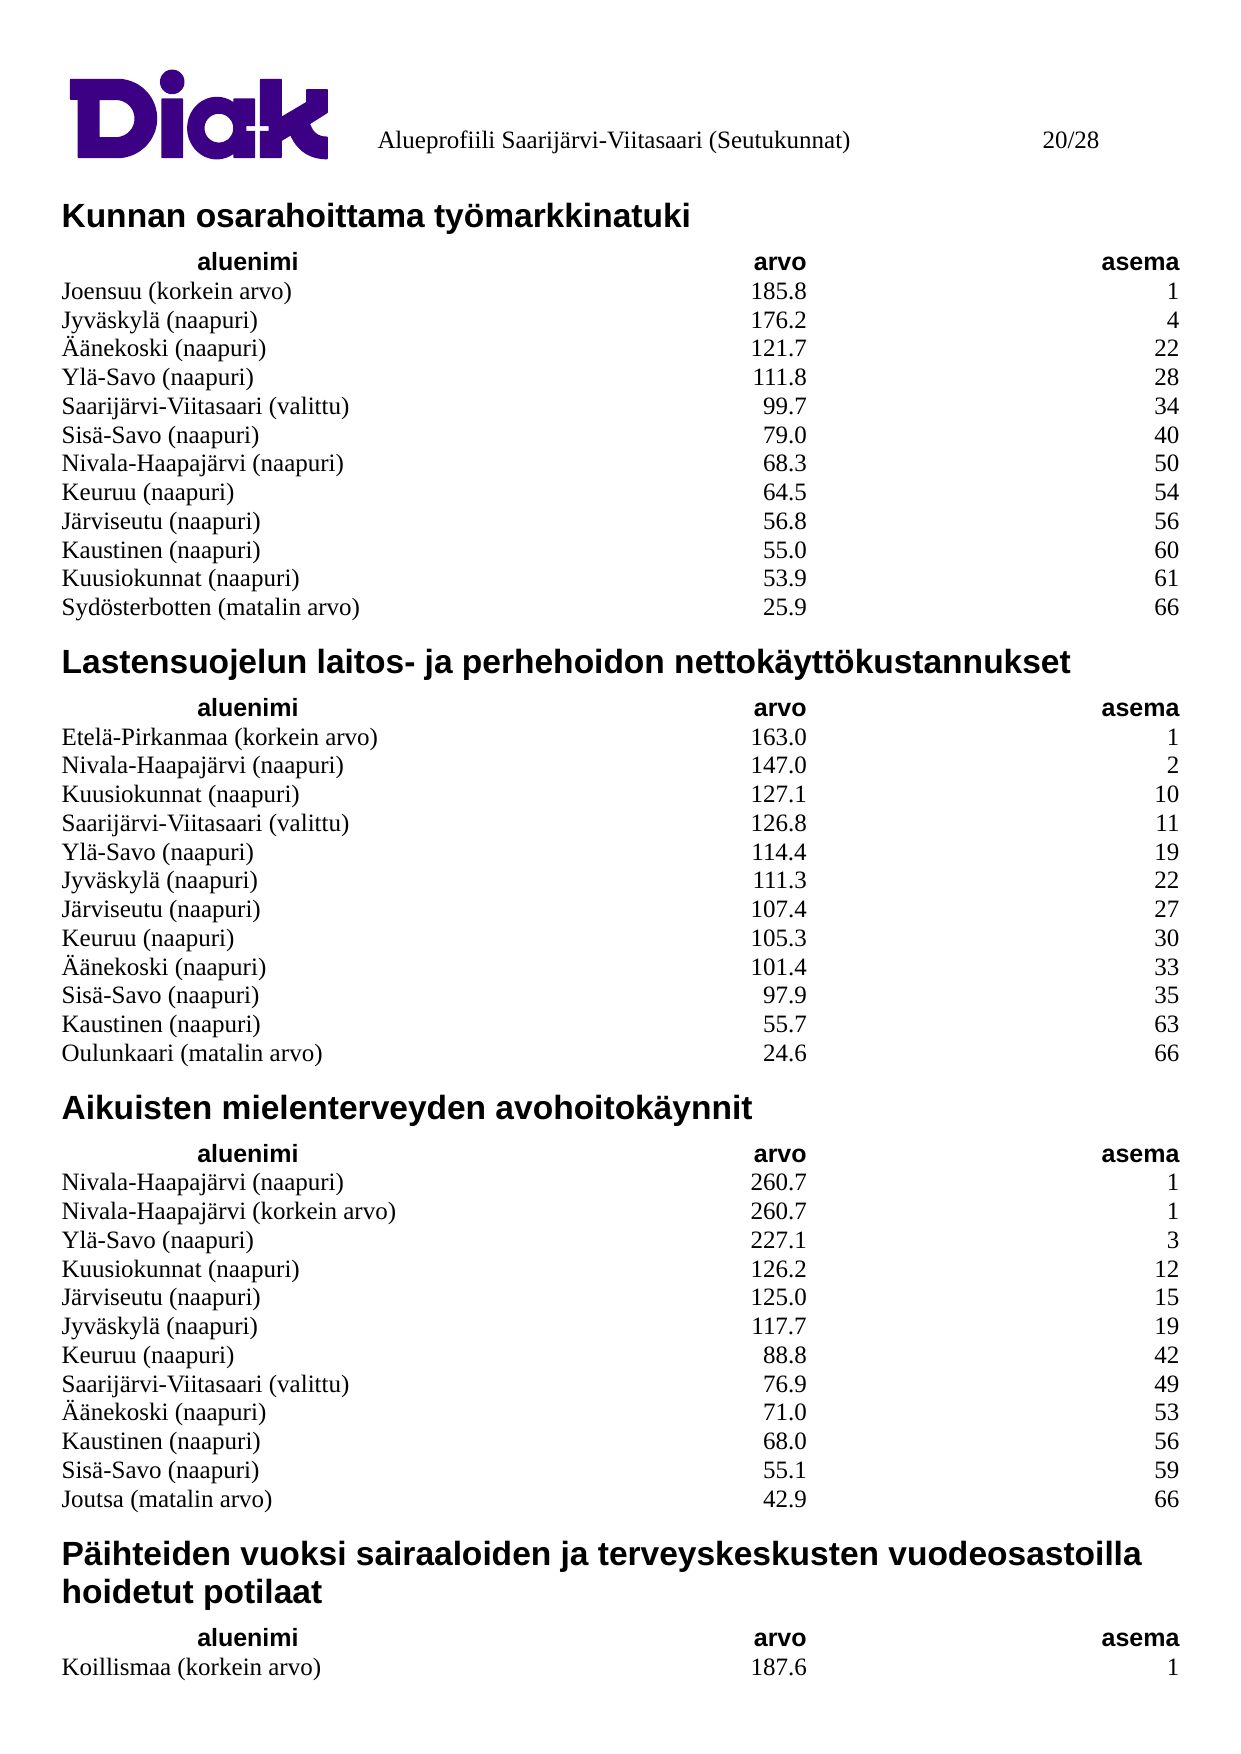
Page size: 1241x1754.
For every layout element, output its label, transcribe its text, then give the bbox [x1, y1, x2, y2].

table_cell 19 [806, 1311, 1179, 1340]
table_cell 147.0 [434, 751, 806, 779]
table_cell 187.6 [434, 1652, 806, 1681]
table_cell 111.3 [434, 866, 806, 894]
table_cell 24.6 [434, 1038, 806, 1067]
table_cell 111.8 [434, 362, 806, 391]
table_cell 53.9 [434, 564, 806, 592]
table_cell 50 [806, 449, 1179, 477]
table_cell 35 [806, 981, 1179, 1009]
table_cell Nivala-Haapajärvi (naapuri) [61, 751, 434, 779]
table_cell Keuruu (naapuri) [61, 477, 434, 506]
table_cell 15 [806, 1283, 1179, 1311]
table_cell 60 [806, 535, 1179, 563]
table_cell 63 [806, 1009, 1179, 1038]
table_cell Kuusiokunnat (naapuri) [61, 1254, 434, 1282]
table_cell 40 [806, 420, 1179, 448]
table_cell 127.1 [434, 779, 806, 808]
table_cell Sisä-Savo (naapuri) [61, 1455, 434, 1484]
table_cell Jyväskylä (naapuri) [61, 305, 434, 333]
subtitle Lastensuojelun laitos- ja perhehoidon nettokäyttökustannukset [61, 642, 1179, 681]
table_cell 55.7 [434, 1009, 806, 1038]
table_cell Nivala-Haapajärvi (korkein arvo) [61, 1196, 434, 1225]
subtitle Päihteiden vuoksi sairaaloiden ja terveyskeskusten vuodeosastoilla hoidetut potilaat [61, 1533, 1179, 1611]
table_cell Järviseutu (naapuri) [61, 506, 434, 535]
table_cell Saarijärvi-Viitasaari (valittu) [61, 391, 434, 420]
table_cell Ylä-Savo (naapuri) [61, 837, 434, 866]
table_header aluenimi [61, 693, 434, 722]
table_cell 56.8 [434, 506, 806, 535]
table_cell 42.9 [434, 1484, 806, 1512]
table_cell 30 [806, 923, 1179, 952]
table_cell Kuusiokunnat (naapuri) [61, 779, 434, 808]
table_header asema [806, 1623, 1179, 1652]
table_cell Äänekoski (naapuri) [61, 334, 434, 362]
table_cell 25.9 [434, 592, 806, 621]
table_header aluenimi [61, 1139, 434, 1167]
table_header aluenimi [61, 1623, 434, 1652]
table_cell 19 [806, 837, 1179, 866]
table_cell 114.4 [434, 837, 806, 866]
table_cell Oulunkaari (matalin arvo) [61, 1038, 434, 1067]
table_cell 56 [806, 1426, 1179, 1455]
table_cell 1 [806, 722, 1179, 751]
table_cell 22 [806, 866, 1179, 894]
table_cell 117.7 [434, 1311, 806, 1340]
table_header arvo [434, 693, 806, 722]
table_cell 22 [806, 334, 1179, 362]
table_cell Keuruu (naapuri) [61, 1340, 434, 1369]
table_cell Jyväskylä (naapuri) [61, 866, 434, 894]
table_cell 2 [806, 751, 1179, 779]
table_cell Saarijärvi-Viitasaari (valittu) [61, 808, 434, 837]
table_cell 3 [806, 1225, 1179, 1254]
table_cell 260.7 [434, 1168, 806, 1196]
table_cell 28 [806, 362, 1179, 391]
table_cell 99.7 [434, 391, 806, 420]
table_cell 4 [806, 305, 1179, 333]
table_cell 66 [806, 592, 1179, 621]
table_cell 66 [806, 1484, 1179, 1512]
table_header aluenimi [61, 247, 434, 276]
table_cell 88.8 [434, 1340, 806, 1369]
table_cell Kaustinen (naapuri) [61, 1426, 434, 1455]
table_cell 227.1 [434, 1225, 806, 1254]
table_cell 121.7 [434, 334, 806, 362]
table_cell 176.2 [434, 305, 806, 333]
table_cell Keuruu (naapuri) [61, 923, 434, 952]
table_cell Järviseutu (naapuri) [61, 894, 434, 923]
table_header arvo [434, 247, 806, 276]
table_cell 1 [806, 276, 1179, 305]
table_header asema [806, 1139, 1179, 1167]
table_cell 1 [806, 1168, 1179, 1196]
table_cell 125.0 [434, 1283, 806, 1311]
table_cell Sisä-Savo (naapuri) [61, 420, 434, 448]
table_cell 107.4 [434, 894, 806, 923]
table_cell Etelä-Pirkanmaa (korkein arvo) [61, 722, 434, 751]
table_cell 12 [806, 1254, 1179, 1282]
table_cell 61 [806, 564, 1179, 592]
table_cell 64.5 [434, 477, 806, 506]
table_cell 126.8 [434, 808, 806, 837]
table_cell 66 [806, 1038, 1179, 1067]
table_cell 49 [806, 1369, 1179, 1397]
table_cell Jyväskylä (naapuri) [61, 1311, 434, 1340]
table_cell 34 [806, 391, 1179, 420]
table_cell 11 [806, 808, 1179, 837]
table_header arvo [434, 1623, 806, 1652]
table_cell 55.1 [434, 1455, 806, 1484]
table_cell 260.7 [434, 1196, 806, 1225]
table_cell 76.9 [434, 1369, 806, 1397]
table_header arvo [434, 1139, 806, 1167]
subtitle Kunnan osarahoittama työmarkkinatuki [61, 196, 1179, 235]
table_cell Joensuu (korkein arvo) [61, 276, 434, 305]
table_cell 71.0 [434, 1398, 806, 1426]
table_cell 10 [806, 779, 1179, 808]
table_cell 59 [806, 1455, 1179, 1484]
table_cell Äänekoski (naapuri) [61, 1398, 434, 1426]
table_cell Kuusiokunnat (naapuri) [61, 564, 434, 592]
table_cell 1 [806, 1652, 1179, 1681]
table_cell 27 [806, 894, 1179, 923]
table_cell Kaustinen (naapuri) [61, 535, 434, 563]
table_cell Kaustinen (naapuri) [61, 1009, 434, 1038]
table_cell 56 [806, 506, 1179, 535]
table_cell Koillismaa (korkein arvo) [61, 1652, 434, 1681]
table_cell Sydösterbotten (matalin arvo) [61, 592, 434, 621]
table_cell 68.3 [434, 449, 806, 477]
table_cell Ylä-Savo (naapuri) [61, 1225, 434, 1254]
table_cell 185.8 [434, 276, 806, 305]
table_cell 53 [806, 1398, 1179, 1426]
table_cell Ylä-Savo (naapuri) [61, 362, 434, 391]
table_header asema [806, 693, 1179, 722]
table_cell Nivala-Haapajärvi (naapuri) [61, 449, 434, 477]
table_header asema [806, 247, 1179, 276]
table_cell Järviseutu (naapuri) [61, 1283, 434, 1311]
table_cell 126.2 [434, 1254, 806, 1282]
table_cell 163.0 [434, 722, 806, 751]
table_cell 68.0 [434, 1426, 806, 1455]
table_cell 54 [806, 477, 1179, 506]
table_cell 33 [806, 952, 1179, 981]
subtitle Aikuisten mielenterveyden avohoitokäynnit [61, 1088, 1179, 1126]
table_cell Saarijärvi-Viitasaari (valittu) [61, 1369, 434, 1397]
table_cell 55.0 [434, 535, 806, 563]
table_cell 97.9 [434, 981, 806, 1009]
table_cell Sisä-Savo (naapuri) [61, 981, 434, 1009]
table_cell Joutsa (matalin arvo) [61, 1484, 434, 1512]
table_cell 1 [806, 1196, 1179, 1225]
table_cell 79.0 [434, 420, 806, 448]
table_cell Äänekoski (naapuri) [61, 952, 434, 981]
table_cell 101.4 [434, 952, 806, 981]
table_cell 105.3 [434, 923, 806, 952]
table_cell Nivala-Haapajärvi (naapuri) [61, 1168, 434, 1196]
table_cell 42 [806, 1340, 1179, 1369]
